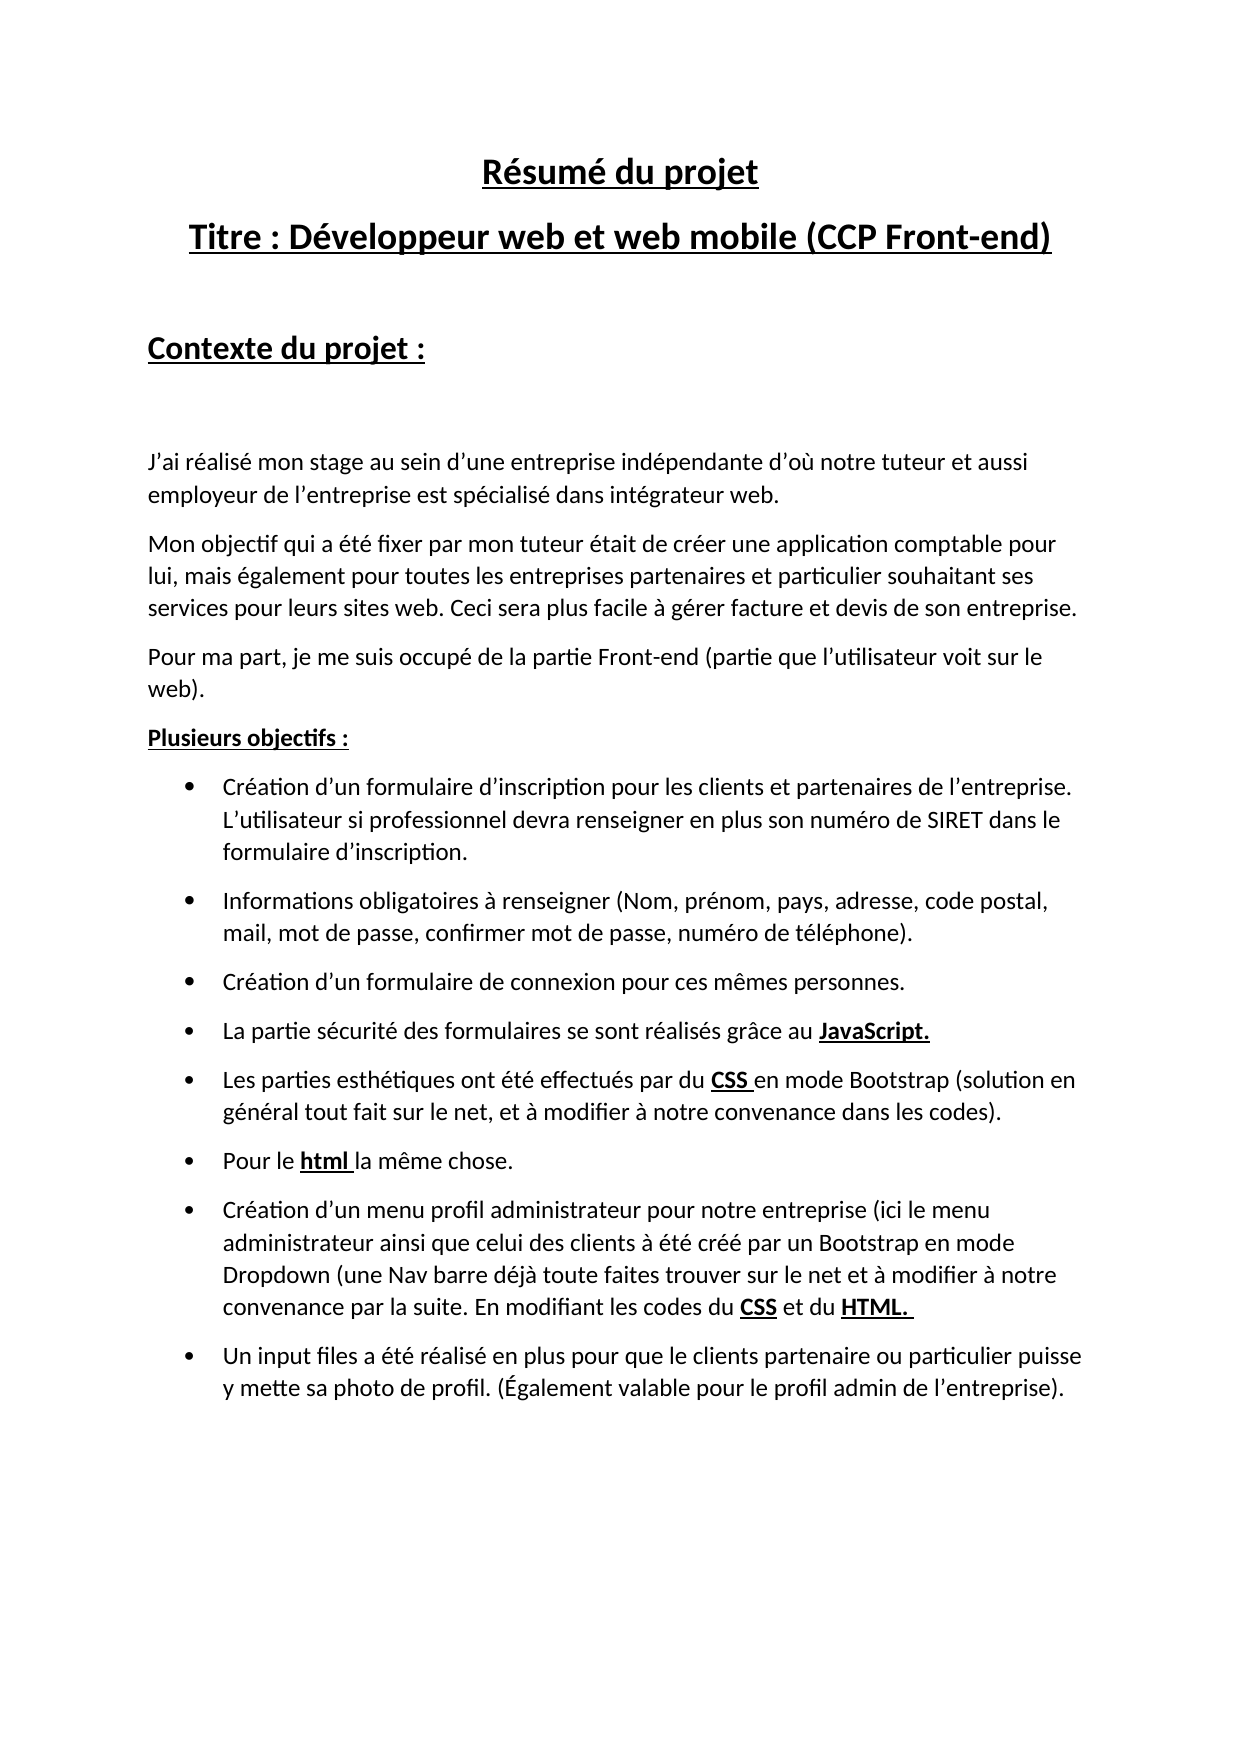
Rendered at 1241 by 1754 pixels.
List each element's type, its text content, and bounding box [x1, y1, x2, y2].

text Contexte du projet : [148, 327, 1093, 368]
text Plusieurs objectifs : [148, 723, 1093, 753]
list Pour le html la même chose. [185, 1146, 1093, 1176]
list La partie sécurité des formulaires se sont réalisés grâce au JavaScript. [185, 1015, 1093, 1046]
list Création d’un menu profil administrateur pour notre entreprise (ici le menu administrateur ainsi que celui des clients à été créé par un Bootstrap en mode Dropdown (une Nav barre déjà toute faites trouver sur le net et à modifier à notre convenance par la suite. En modifiant les codes du CSS et du HTML. [185, 1194, 1093, 1322]
text J’ai réalisé mon stage au sein d’une entreprise indépendante d’où notre tuteur et aussi employeur de l’entreprise est spécialisé dans intégrateur web. [148, 447, 1093, 509]
list Création d’un formulaire de connexion pour ces mêmes personnes. [185, 966, 1093, 997]
text Titre : Développeur web et web mobile (CCP Front-end) [148, 213, 1093, 259]
list Création d’un formulaire d’inscription pour les clients et partenaires de l’entreprise. L’utilisateur si professionnel devra renseigner en plus son numéro de SIRET dans le formulaire d’inscription. [185, 772, 1093, 867]
text Mon objectif qui a été fixer par mon tuteur était de créer une application comptable pour lui, mais également pour toutes les entreprises partenaires et particulier souhaitant ses services pour leurs sites web. Ceci sera plus facile à gérer facture et devis de son entreprise. [148, 528, 1093, 623]
list Informations obligatoires à renseigner (Nom, prénom, pays, adresse, code postal, mail, mot de passe, confirmer mot de passe, numéro de téléphone). [185, 885, 1093, 948]
list Un input files a été réalisé en plus pour que le clients partenaire ou particulier puisse y mette sa photo de profil. (Également valable pour le profil admin de l’entreprise). [185, 1340, 1093, 1403]
list Les parties esthétiques ont été effectués par du CSS en mode Bootstrap (solution en général tout fait sur le net, et à modifier à notre convenance dans les codes). [185, 1064, 1093, 1127]
text Résumé du projet [148, 148, 1093, 193]
text Pour ma part, je me suis occupé de la partie Front-end (partie que l’utilisateur voit sur le web). [148, 641, 1093, 704]
